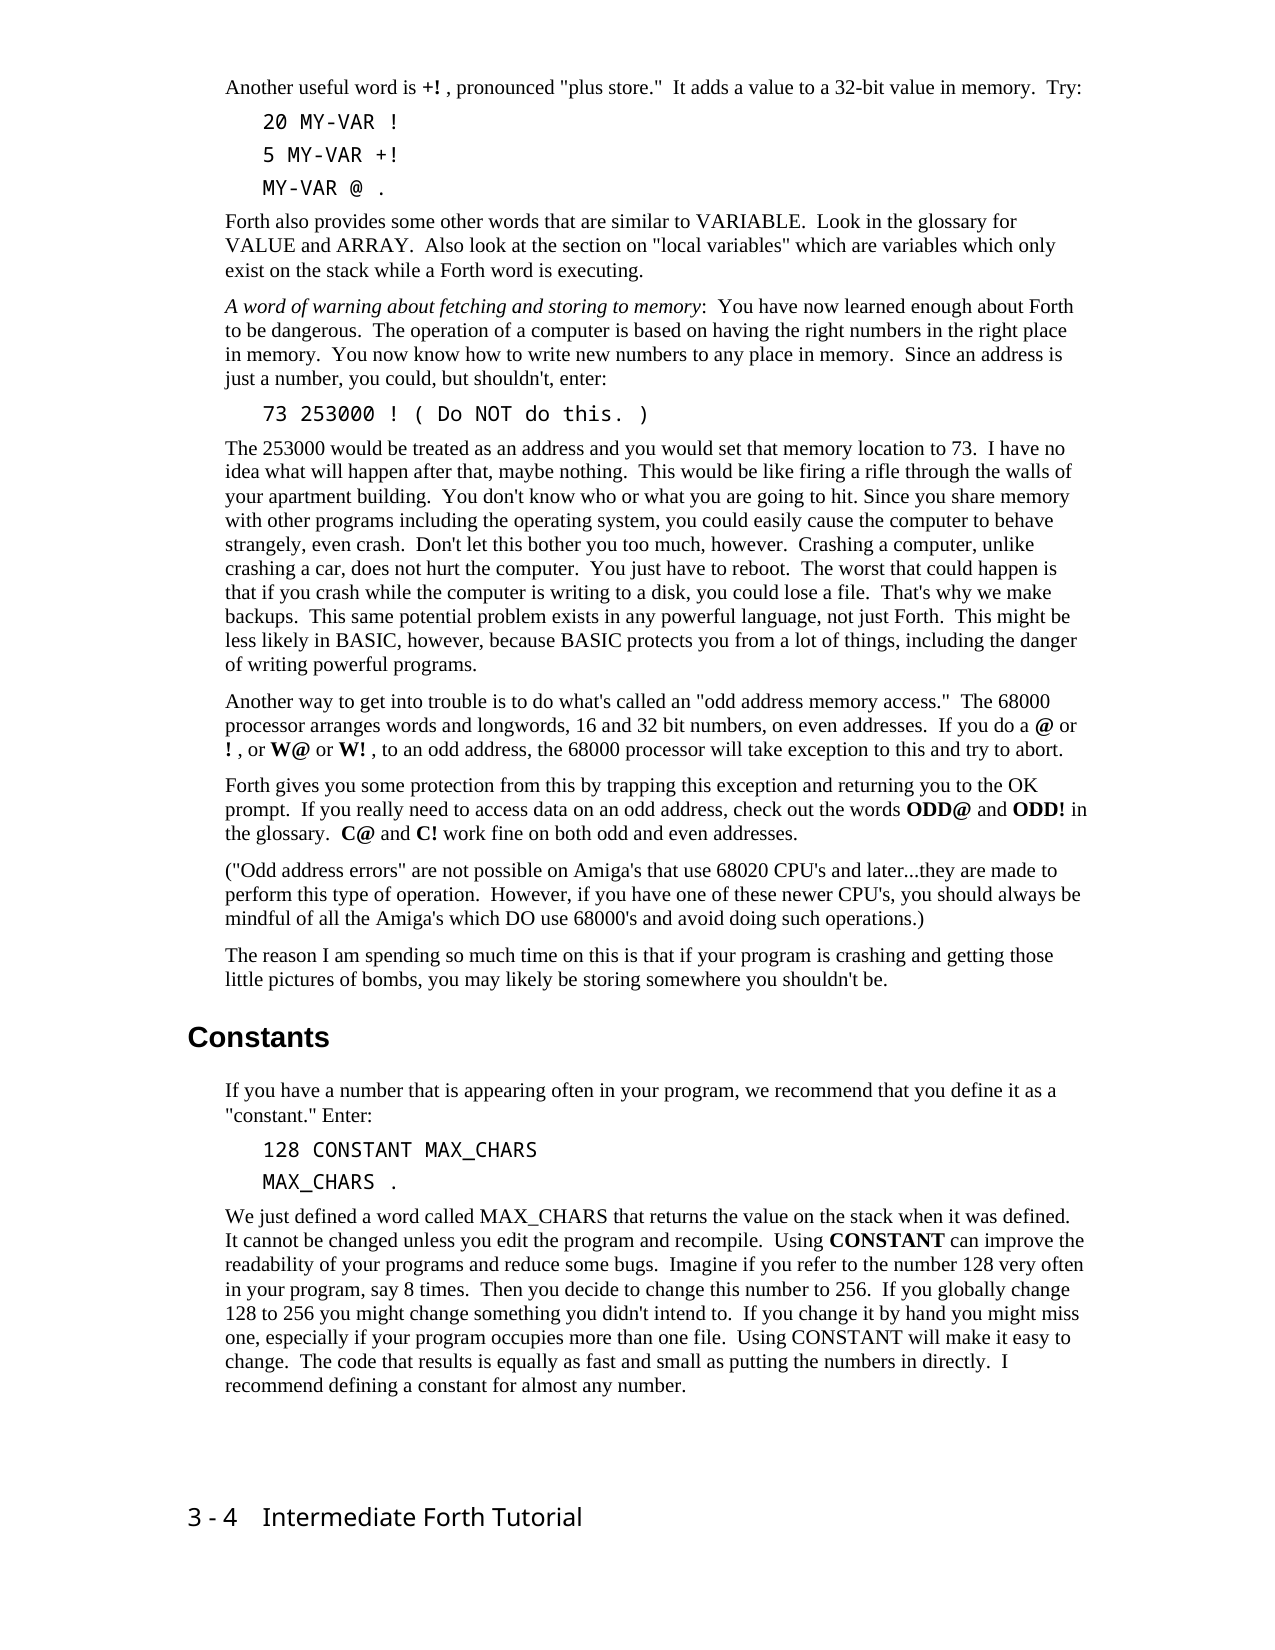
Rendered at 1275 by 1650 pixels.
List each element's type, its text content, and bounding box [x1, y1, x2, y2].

text Forth also provides some other words that are similar to VARIABLE. Look in the glossary for VALUE and ARRAY. Also look at the section on "local variables" which are variables which only exist on the stack while a Forth word is executing. [225, 209, 1087, 282]
text MAX_CHARS . [262, 1167, 1087, 1196]
text Forth gives you some protection from this by trapping this exception and returning you to the OK prompt. If you really need to access data on an odd address, check out the words ODD@ and ODD! in the glossary. C@ and C! work fine on both odd and even addresses. [225, 773, 1087, 845]
text 5 MY-VAR +! [262, 140, 1087, 168]
text Another useful word is +! , pronounced "plus store." It adds a value to a 32-bit value in memory. Try: [225, 75, 1087, 99]
subtitle Constants [187, 1020, 1087, 1053]
text MY-VAR @ . [262, 173, 1087, 201]
text 73 253000 ! ( Do NOT do this. ) [262, 399, 1087, 427]
text We just defined a word called MAX_CHARS that returns the value on the stack when it was defined. It cannot be changed unless you edit the program and recompile. Using CONSTANT can improve the readability of your programs and reduce some bugs. Imagine if you refer to the number 128 very often in your program, say 8 times. Then you decide to change this number to 256. If you globally change 128 to 256 you might change something you didn't intend to. If you change it by hand you might miss one, especially if your program occupies more than one file. Using CONSTANT will make it easy to change. The code that results is equally as fast and small as putting the numbers in directly. I recommend defining a constant for almost any number. [225, 1204, 1087, 1397]
text If you have a number that is appearing often in your program, we recommend that you define it as a "constant." Enter: [225, 1078, 1087, 1127]
text 20 MY-VAR ! [262, 107, 1087, 136]
text ("Odd address errors" are not possible on Amiga's that use 68020 CPU's and later...they are made to perform this type of operation. However, if you have one of these newer CPU's, you should always be mindful of all the Amiga's which DO use 68000's and avoid doing such operations.) [225, 858, 1087, 930]
text 128 CONSTANT MAX_CHARS [262, 1135, 1087, 1163]
text Another way to get into trouble is to do what's called an "odd address memory access." The 68000 processor arranges words and longwords, 16 and 32 bit numbers, on even addresses. If you do a @ or ! , or W@ or W! , to an odd address, the 68000 processor will take exception to this and try to abort. [225, 688, 1087, 761]
text A word of warning about fetching and storing to memory: You have now learned enough about Forth to be dangerous. The operation of a computer is based on having the right numbers in the right place in memory. You now know how to write new numbers to any place in memory. Since an address is just a number, you could, but shouldn't, enter: [225, 294, 1087, 390]
text The 253000 would be treated as an address and you would set that memory location to 73. I have no idea what will happen after that, maybe nothing. This would be like firing a rifle through the walls of your apartment building. You don't know who or what you are going to hit. Since you share memory with other programs including the operating system, you could easily cause the computer to behave strangely, even crash. Don't let this bother you too much, however. Crashing a computer, unlike crashing a car, does not hurt the computer. You just have to reboot. The worst that could happen is that if you crash while the computer is writing to a disk, you could lose a file. That's why we make backups. This same potential problem exists in any powerful language, not just Forth. This might be less likely in BASIC, however, because BASIC protects you from a lot of things, including the danger of writing powerful programs. [225, 435, 1087, 676]
text The reason I am spending so much time on this is that if your program is crashing and getting those little pictures of bombs, you may likely be storing somewhere you shouldn't be. [225, 943, 1087, 991]
